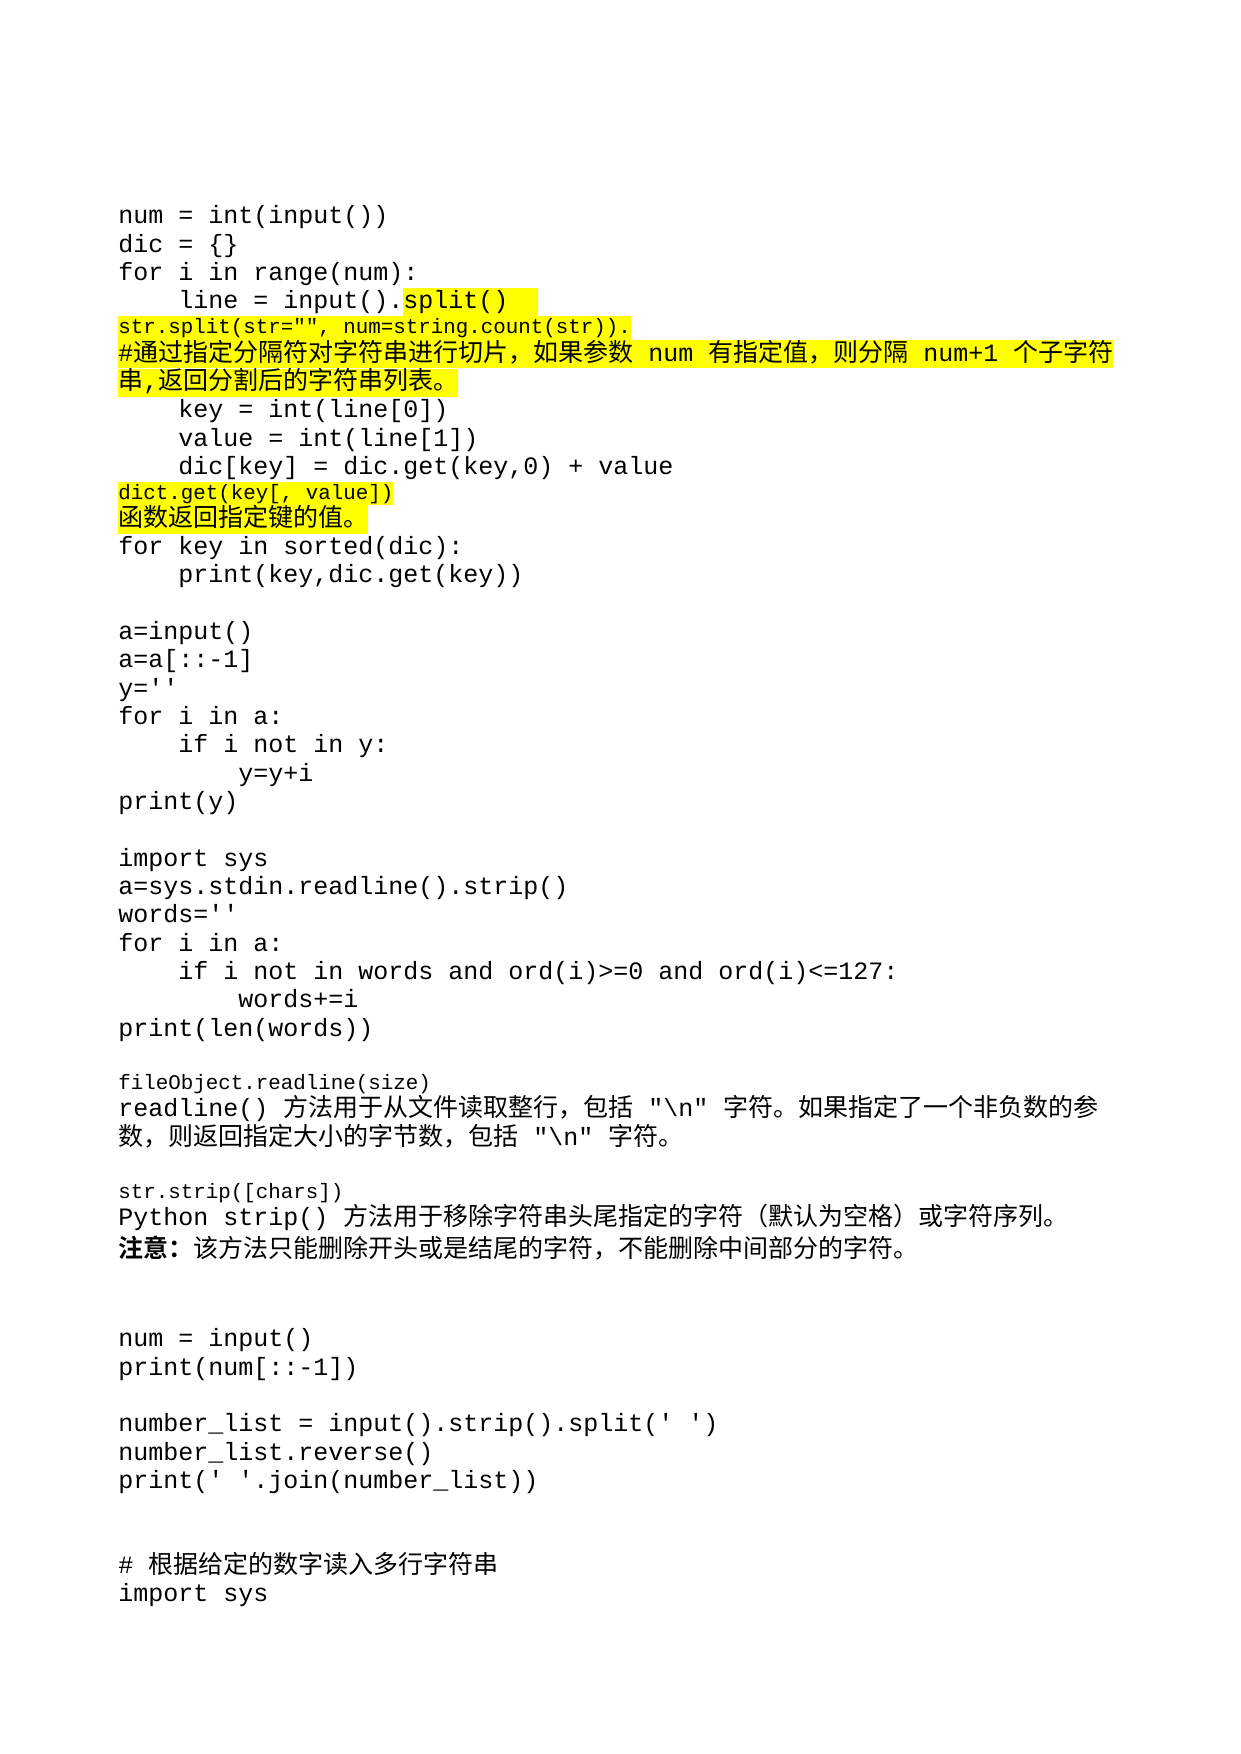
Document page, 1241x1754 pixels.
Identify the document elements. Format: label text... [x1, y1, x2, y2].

text y='' [118, 675, 1122, 704]
text if i not in y: [118, 732, 1122, 760]
text for i in a: [118, 930, 1122, 959]
text for key in sorted(dic): [118, 534, 1122, 562]
text num = input() [118, 1326, 1122, 1354]
text # 根据给定的数字读入多行字符串 [118, 1553, 1122, 1581]
text str.split(str="", num=string.count(str)). [118, 316, 1122, 340]
text fileObject.readline(size) [118, 1072, 1122, 1096]
text readline() 方法用于从文件读取整行，包括 "\n" 字符。如果指定了一个非负数的参数，则返回指定大小的字节数，包括 "\n" 字符。 [118, 1096, 1122, 1152]
text a=a[::-1] [118, 647, 1122, 675]
text for i in a: [118, 704, 1122, 732]
text import sys [118, 1581, 1122, 1609]
text number_list = input().strip().split(' ') [118, 1411, 1122, 1439]
text value = int(line[1]) [118, 425, 1122, 453]
text number_list.reverse() [118, 1439, 1122, 1468]
text num = int(input()) [118, 203, 1122, 231]
text Python strip() 方法用于移除字符串头尾指定的字符（默认为空格）或字符序列。 [118, 1204, 1122, 1233]
text print(' '.join(number_list)) [118, 1468, 1122, 1496]
text str.strip([chars]) [118, 1181, 1122, 1204]
text y=y+i [118, 760, 1122, 789]
text import sys [118, 845, 1122, 874]
text if i not in words and ord(i)>=0 and ord(i)<=127: [118, 959, 1122, 987]
text a=sys.stdin.readline().strip() [118, 874, 1122, 902]
text line = input().split() [118, 288, 1122, 316]
text key = int(line[0]) [118, 397, 1122, 425]
text print(key,dic.get(key)) [118, 562, 1122, 590]
text for i in range(num): [118, 260, 1122, 288]
text dic[key] = dic.get(key,0) + value [118, 453, 1122, 482]
text #通过指定分隔符对字符串进行切片，如果参数 num 有指定值，则分隔 num+1 个子字符串,返回分割后的字符串列表。 [118, 340, 1122, 397]
text print(num[::-1]) [118, 1354, 1122, 1383]
text dict.get(key[, value]) [118, 482, 1122, 505]
text words+=i [118, 987, 1122, 1015]
text 注意：该方法只能删除开头或是结尾的字符，不能删除中间部分的字符。 [118, 1237, 1122, 1265]
text words='' [118, 902, 1122, 930]
text print(y) [118, 789, 1122, 817]
text a=input() [118, 619, 1122, 647]
text 函数返回指定键的值。 [118, 505, 1122, 534]
text print(len(words)) [118, 1015, 1122, 1044]
text dic = {} [118, 231, 1122, 260]
